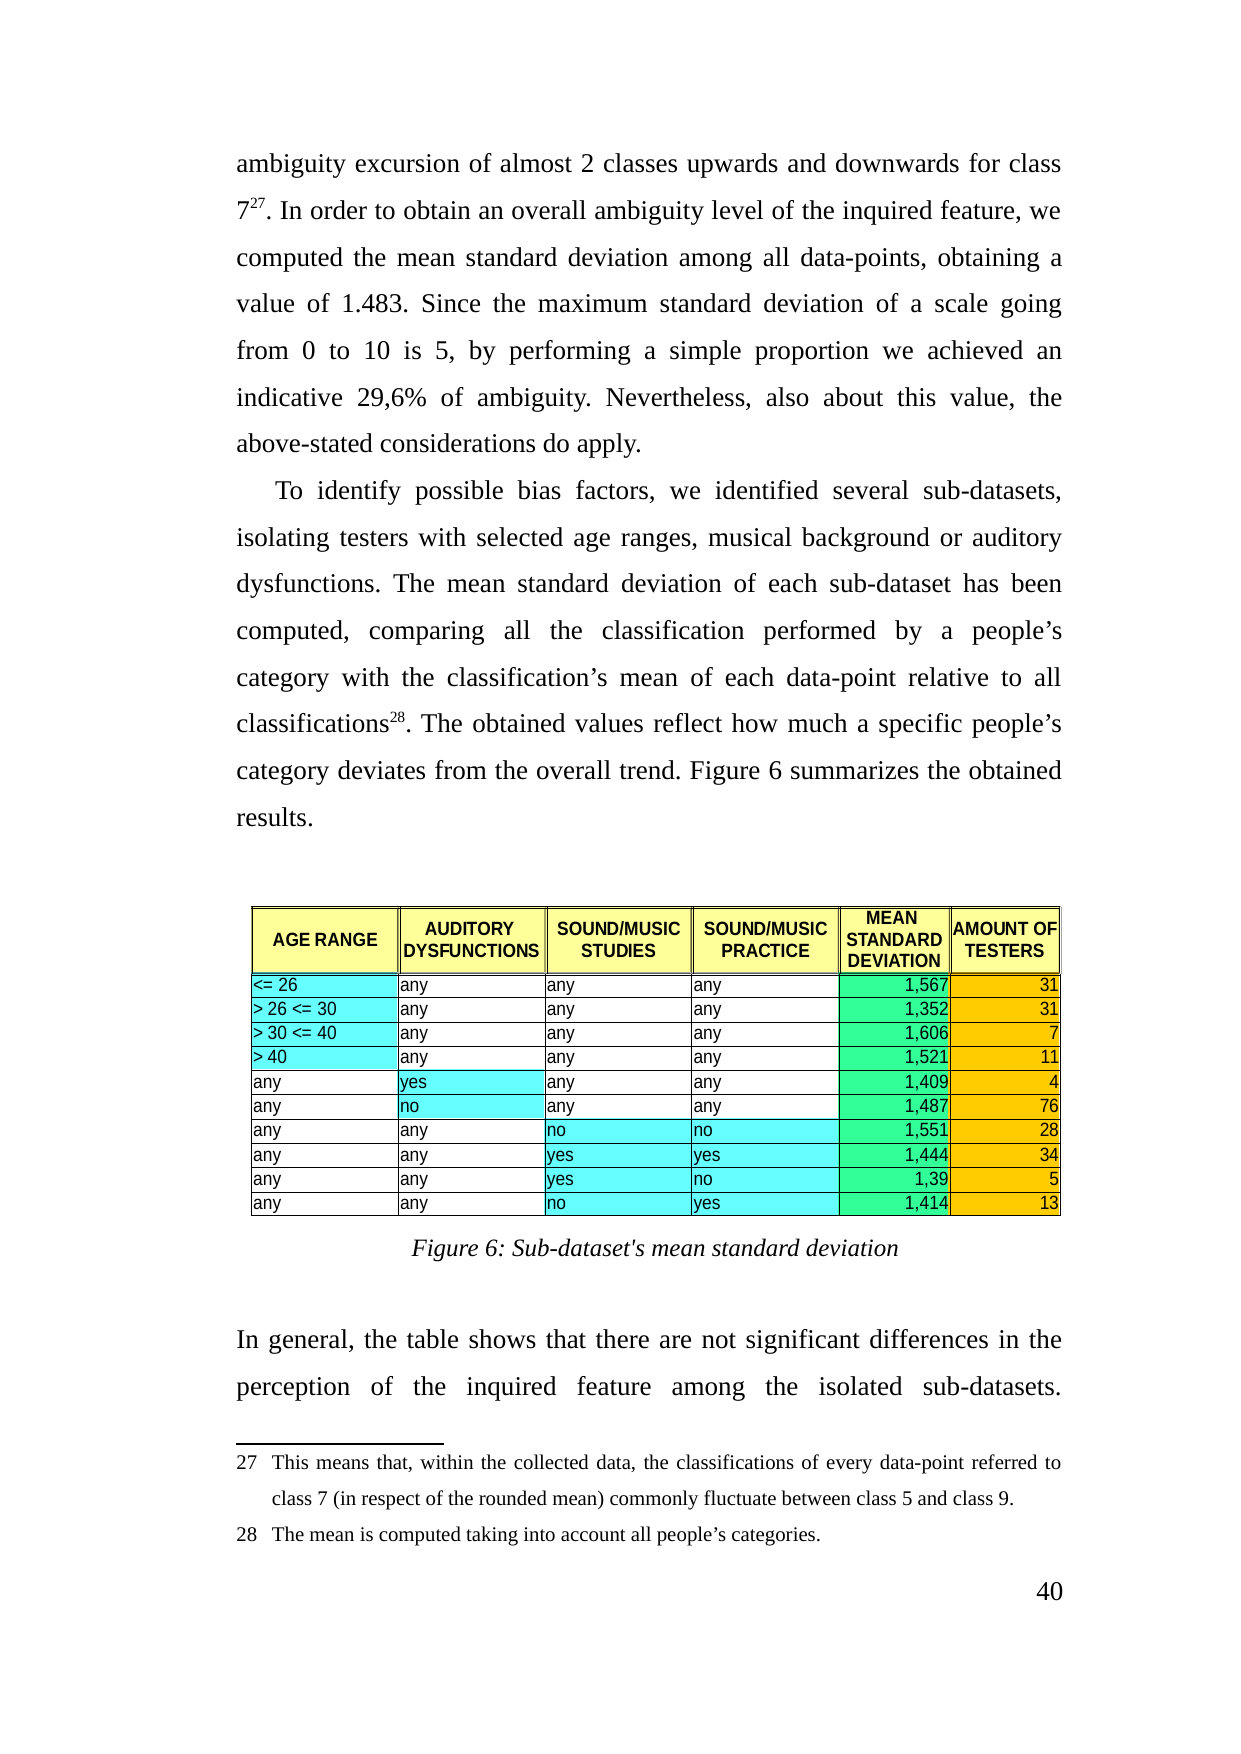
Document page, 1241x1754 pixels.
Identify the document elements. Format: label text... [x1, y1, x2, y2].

text The mean is computed taking into account all people’s categories. [236, 1522, 1063, 1546]
text This means that, within the collected data, the classifications of every data-point referred to class 7 (in respect of the rounded mean) commonly fluctuate between class 5 and class 9. [236, 1449, 1063, 1510]
text In general, the table shows that there are not significant differences in the perception of the inquired feature among the isolated sub-datasets. [236, 1324, 1063, 1401]
text Figure 6: Sub-dataset's mean standard deviation [251, 907, 1062, 1261]
text To identify possible bias factors, we identified several sub-datasets, isolating testers with selected age ranges, musical background or auditory dysfunctions. The mean standard deviation of each sub-dataset has been computed, comparing all the classification performed by a people’s category with the classification’s mean of each data-point relative to all classifications. The obtained values reflect how much a specific people’s category deviates from the overall trend. Figure 6 summarizes the obtained results. [236, 474, 1063, 832]
text ambiguity excursion of almost 2 classes upwards and downwards for class 7. In order to obtain an overall ambiguity level of the inquired feature, we computed the mean standard deviation among all data-points, obtaining a value of 1.483. Since the maximum standard deviation of a scale going from 0 to 10 is 5, by performing a simple proportion we achieved an indicative 29,6% of ambiguity. Nevertheless, also about this value, the above-stated considerations do apply. [236, 148, 1063, 459]
